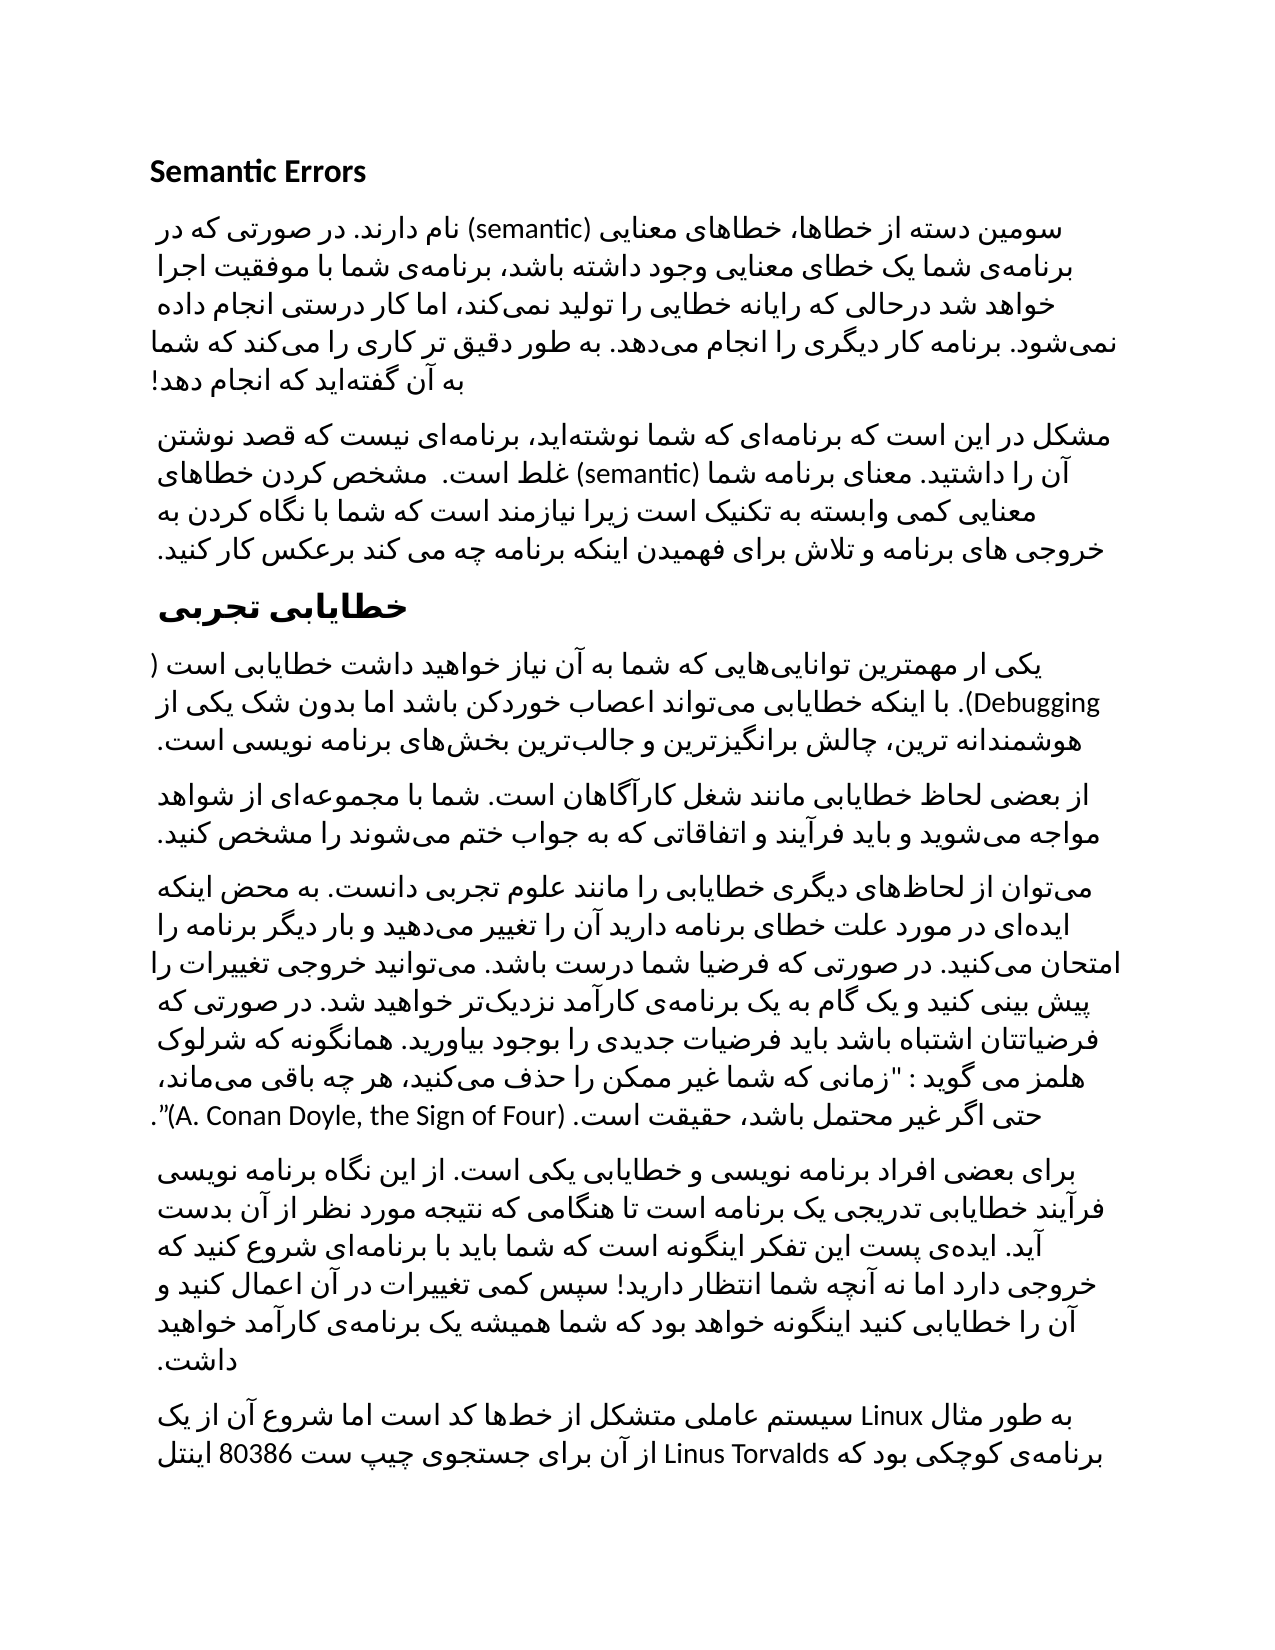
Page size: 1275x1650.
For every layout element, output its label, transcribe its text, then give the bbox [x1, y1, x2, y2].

text خطایابی تجربی [150, 586, 1125, 626]
text سومین دسته از خطاها، خطاهای معنایی (semantic) نام دارند. در صورتی که در برنامه‌ی شما یک خطای معنایی وجود داشته باشد، برنامه‌ی شما با موفقیت اجرا خواهد شد درحالی که رایانه خطایی را تولید نمی‌کند، اما کار درستی انجام داده نمی‌شود. برنامه کار دیگری را انجام می‌دهد. به طور دقیق تر کاری را می‌کند که شما به آن گفته‌اید که انجام دهد! [150, 210, 1125, 398]
text برای بعضی افراد برنامه نویسی و خطایابی یکی است. از این نگاه برنامه نویسی فرآیند خطایابی تدریجی یک برنامه است تا هنگامی که نتیجه مورد نظر از آن بدست آید. ایده‌ی پست این تفکر اینگونه است که شما باید با برنامه‌ای شروع کنید که خروجی دارد اما نه آنچه شما انتظار دارید‌! سپس کمی تغییرات در آن اعمال کنید و آن را خطایابی کنید اینگونه خواهد بود که شما همیشه یک برنامه‌ی کارآمد خواهید داشت. [150, 1152, 1125, 1378]
text از بعضی لحاظ خطایابی مانند شغل کارآگاهان است. شما با مجموعه‌ای از شواهد مواجه می‌شوید و باید فرآیند و اتفاقاتی که به جواب ختم می‌شوند را مشخص کنید. [150, 777, 1125, 850]
text مشکل در این است که برنامه‌ای که شما نوشته‌اید، برنامه‌ای نیست که قصد نوشتن آن را داشتید. معنای برنامه شما (semantic) غلط است. مشخص کردن خطا‌های معنایی کمی وابسته به تکنیک است زیرا نیازمند است که شما با نگاه کردن به خروجی های برنامه و تلاش برای فهمیدن اینکه برنامه چه می کند برعکس کار کنید. [150, 417, 1125, 567]
text یکی ار مهمترین توانایی‌هایی که شما به آن نیاز خواهید داشت خطایابی است (Debugging). با اینکه خطایابی می‌تواند اعصاب خوردکن باشد اما بدون شک یکی از هوشمندانه ترین، چالش برانگیزترین و جالب‌ترین بخش‌های برنامه نویسی است. [150, 646, 1125, 758]
text Semantic Errors [150, 150, 1125, 191]
text می‌توان از لحاظ‌های دیگری خطایابی را مانند علوم تجربی دانست. به محض اینکه ایده‌ای در مورد علت خطای برنامه دارید آن را تغییر می‌دهید و بار دیگر برنامه را امتحان می‌کنید. در صورتی که فرضیا شما درست باشد. می‌توانید خروجی تغییرات را پیش بینی کنید و یک گام به یک برنامه‌ی کارآمد نزدیک‌تر خواهید شد. در صورتی که فرضیاتتان اشتباه باشد باید فرضیات جدیدی را بوجود بیاورید. همانگونه که شرلوک هلمز می گوید : "زمانی که شما غیر ممکن را حذف می‌کنید، هر چه باقی می‌ماند، حتی اگر غیر محتمل باشد، حقیقت است. (A. Conan Doyle, the Sign of Four)”. [150, 869, 1125, 1133]
text به طور مثال Linux سیستم عاملی متشکل از خط‌ها کد است اما شروع آن از یک برنامه‌ی کوچکی بود که Linus Torvalds از آن برای جستجوی چیپ ست 80386 اینتل استفاده می‌کرد. بر طبق سخنان Larry Greenfield: "یکی از پروژه های Linus برنامه‌ای بود که بین چاپ AAAA و BBBB تغییر می‌کرد. بعدها این برنامه به Linux تکامل یافت “ (The Linux Users’ Guide Beta Version 1). [150, 1397, 1125, 1471]
